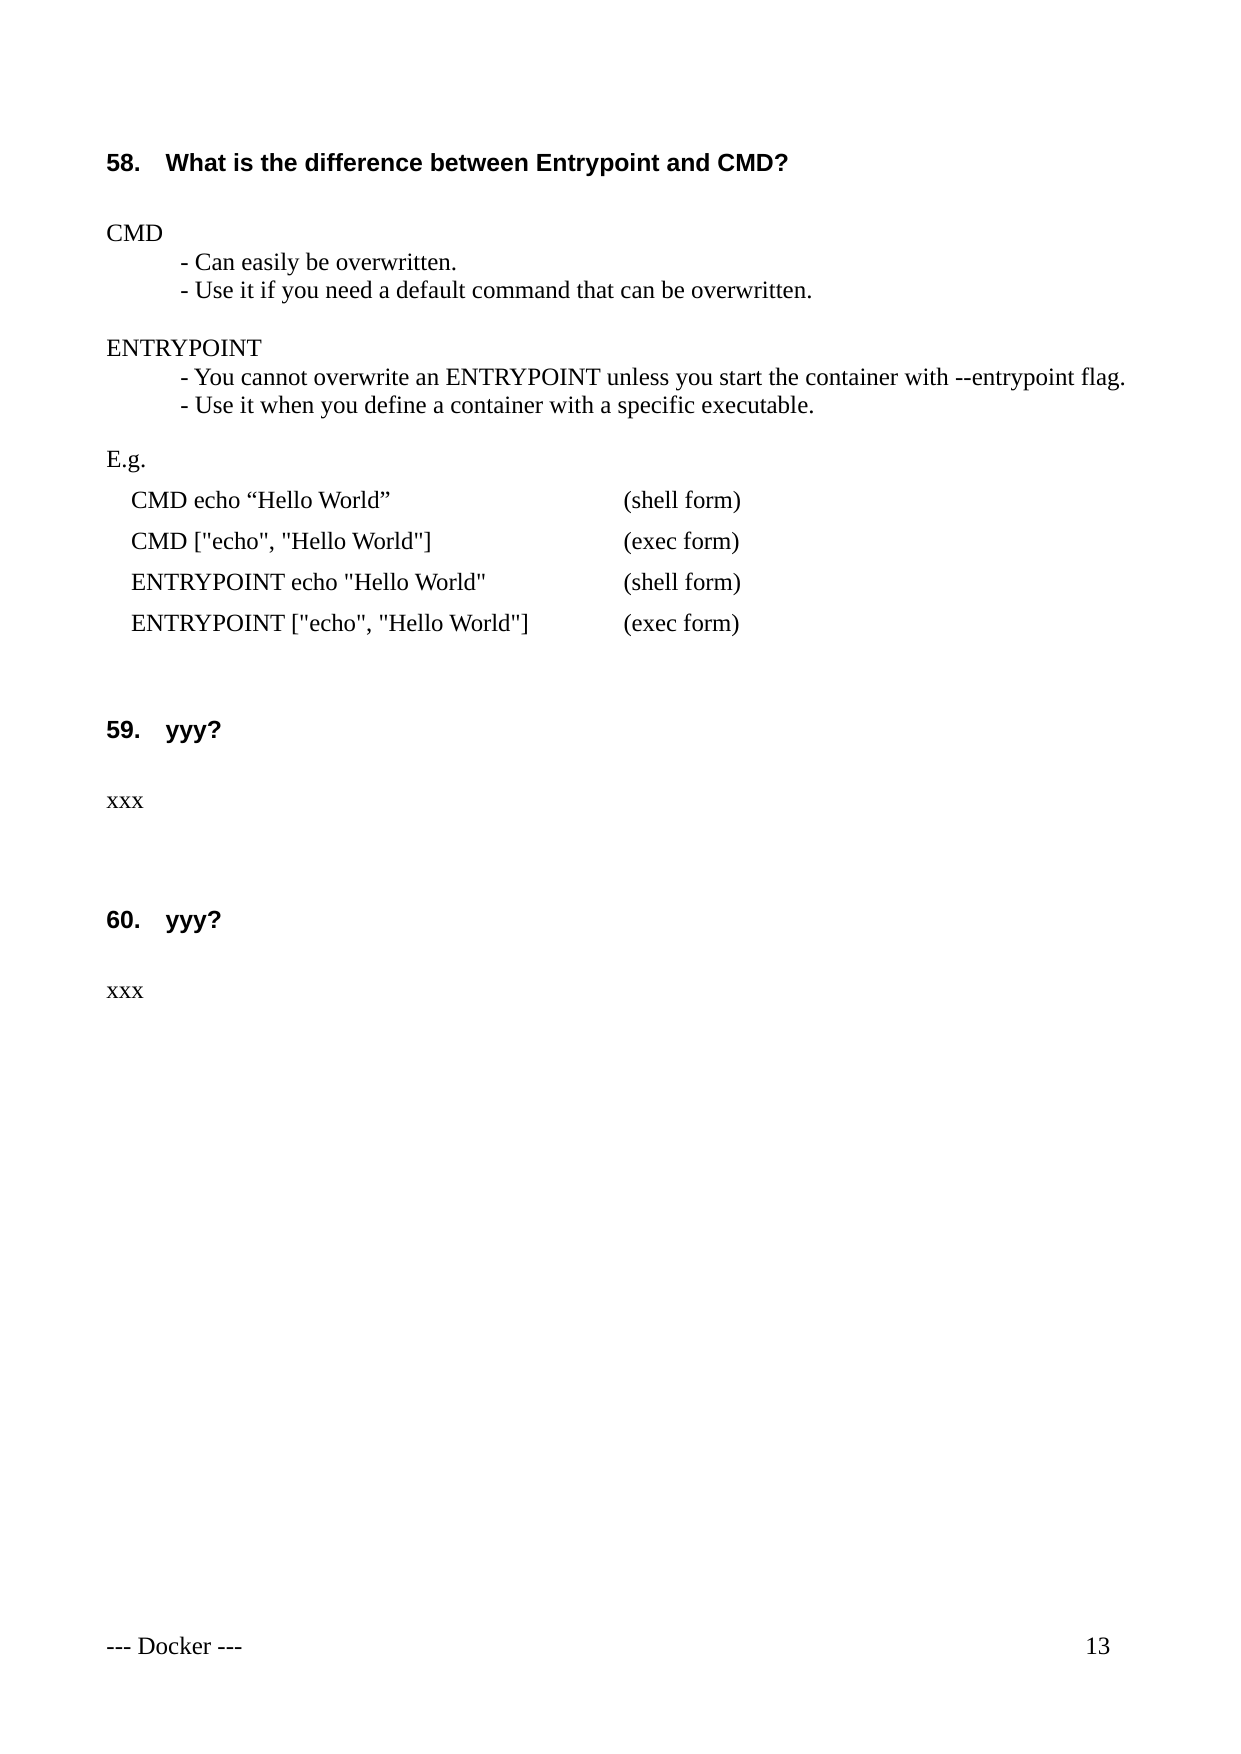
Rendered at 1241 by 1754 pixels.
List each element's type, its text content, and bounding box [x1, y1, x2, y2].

subtitle yyy? [106, 716, 1134, 744]
text ENTRYPOINT [106, 333, 1134, 362]
text - Can easily be overwritten. [106, 247, 1134, 276]
subtitle E.g. [106, 444, 1134, 473]
text CMD [106, 218, 1134, 247]
text - Use it when you define a container with a specific executable. [106, 391, 1134, 419]
text ENTRYPOINT ["echo", "Hello World"] (exec form) [106, 608, 1134, 637]
text CMD echo “Hello World” (shell form) [106, 485, 1134, 514]
text xxx [106, 975, 1134, 1004]
text xxx [106, 785, 1134, 814]
text ENTRYPOINT echo "Hello World" (shell form) [106, 567, 1134, 596]
subtitle What is the difference between Entrypoint and CMD? [106, 148, 1134, 177]
subtitle yyy? [106, 905, 1134, 934]
text CMD ["echo", "Hello World"] (exec form) [106, 526, 1134, 555]
text - Use it if you need a default command that can be overwritten. [106, 276, 1134, 304]
text - You cannot overwrite an ENTRYPOINT unless you start the container with --entrypoint flag. [106, 362, 1134, 391]
